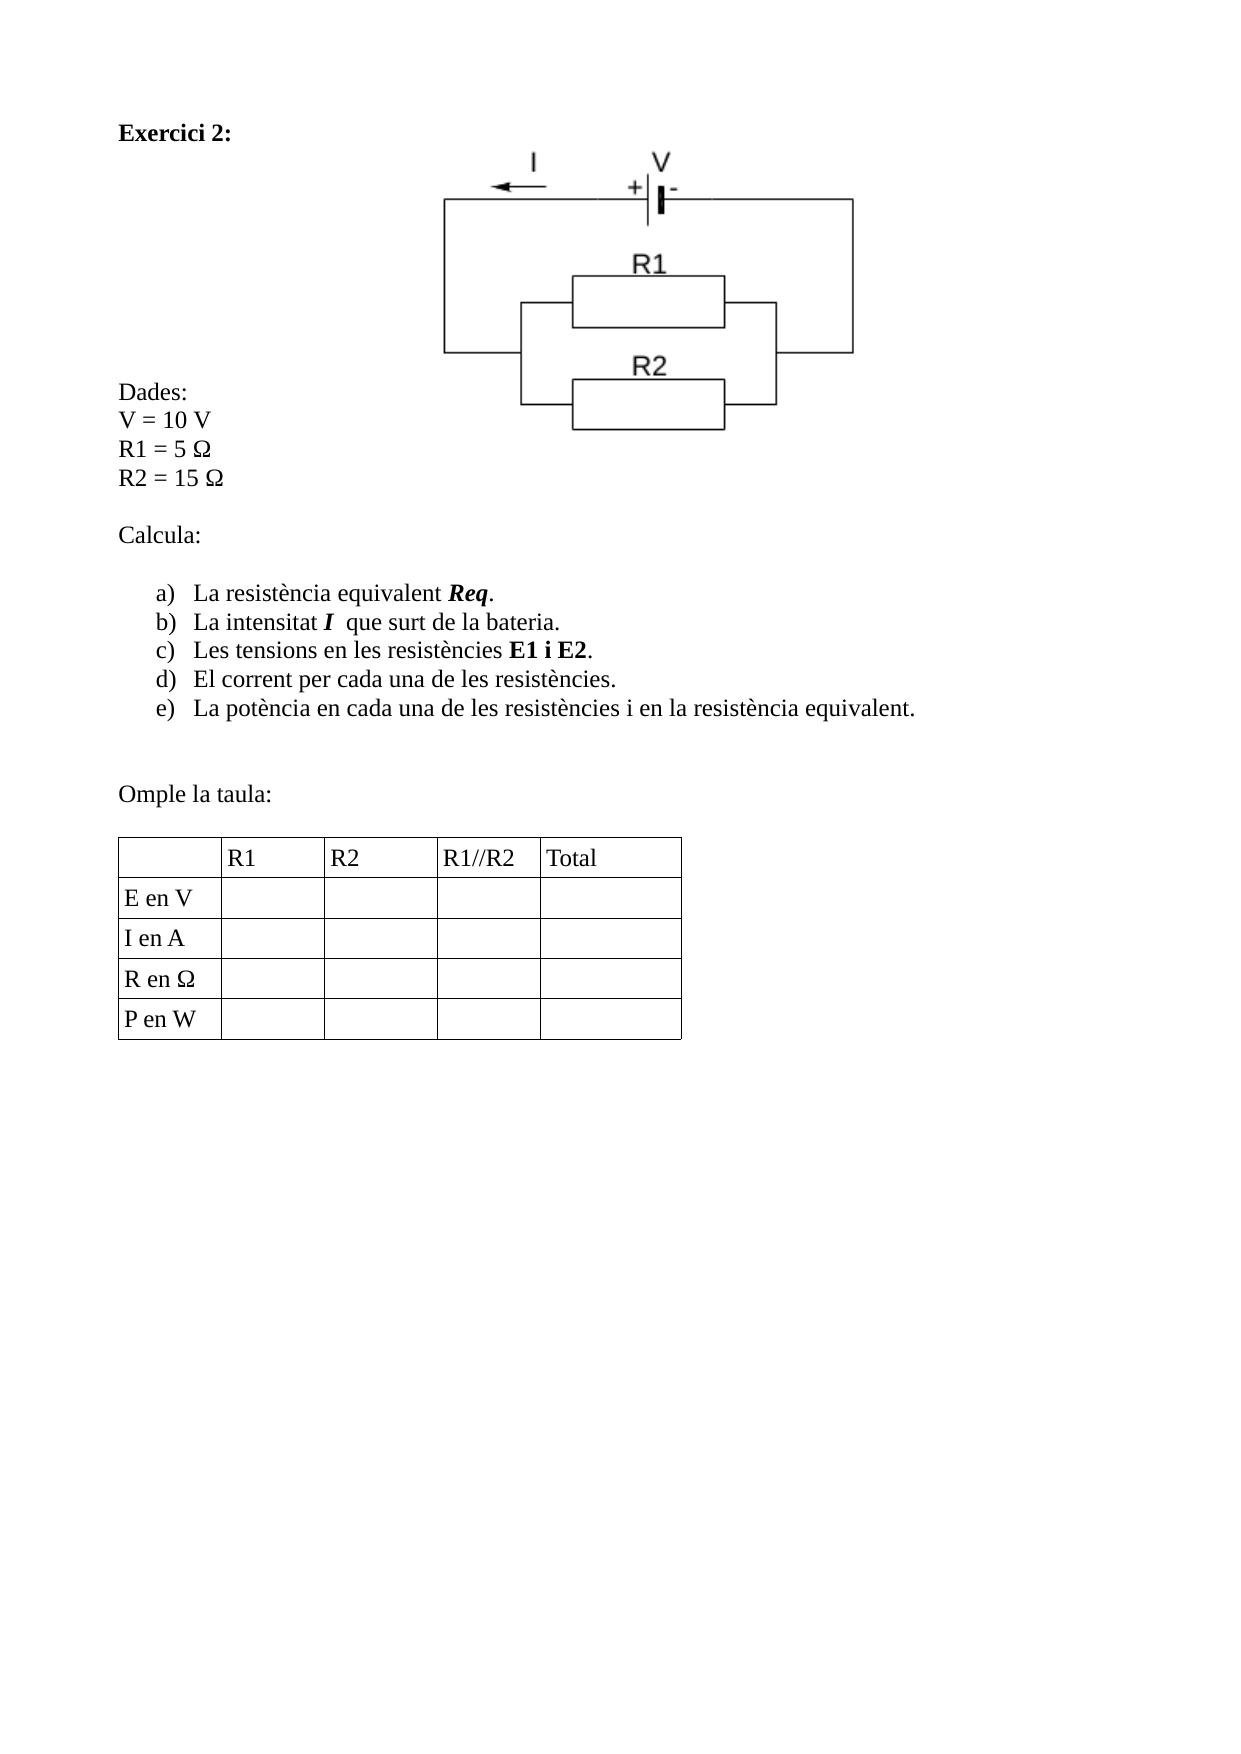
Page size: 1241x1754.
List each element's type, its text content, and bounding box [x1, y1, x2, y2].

table_cell R en Ω [119, 959, 221, 998]
table_cell [325, 959, 437, 998]
table_header [119, 838, 221, 877]
table_cell [222, 959, 324, 998]
table_header R2 [325, 838, 437, 877]
text Exercici 2: [118, 118, 1122, 147]
text V = 10 V [118, 406, 422, 434]
table_cell I en A [119, 919, 221, 958]
table_cell [438, 999, 540, 1038]
text R2 = 15 Ω [118, 463, 1122, 492]
list La resistència equivalent Req. [156, 578, 1122, 607]
table_cell [325, 919, 437, 958]
table_cell [325, 878, 437, 917]
table_cell [438, 878, 540, 917]
table_cell [222, 999, 324, 1038]
table_cell E en V [119, 878, 221, 917]
list El corrent per cada una de les resistències. [156, 664, 1122, 693]
table_cell [438, 919, 540, 958]
table_cell [541, 999, 681, 1038]
table_cell [541, 959, 681, 998]
list La intensitat I que surt de la bateria. [156, 607, 1122, 636]
text R1 = 5 Ω [118, 434, 1122, 463]
table_cell [222, 878, 324, 917]
list Les tensions en les resistències E1 i E2. [156, 636, 1122, 664]
table_cell [541, 878, 681, 917]
text [890, 406, 1122, 434]
table_header R1 [222, 838, 324, 877]
picture [422, 136, 890, 451]
text [890, 377, 1122, 406]
text Dades: [118, 377, 422, 406]
table_cell [541, 919, 681, 958]
table_header R1//R2 [438, 838, 540, 877]
table_cell [222, 919, 324, 958]
table_cell [438, 959, 540, 998]
table_cell P en W [119, 999, 221, 1038]
table_cell [325, 999, 437, 1038]
text Omple la taula: [118, 779, 1122, 808]
list La potència en cada una de les resistències i en la resistència equivalent. [156, 693, 1122, 722]
text Calcula: [118, 521, 1122, 549]
table_header Total [541, 838, 681, 877]
